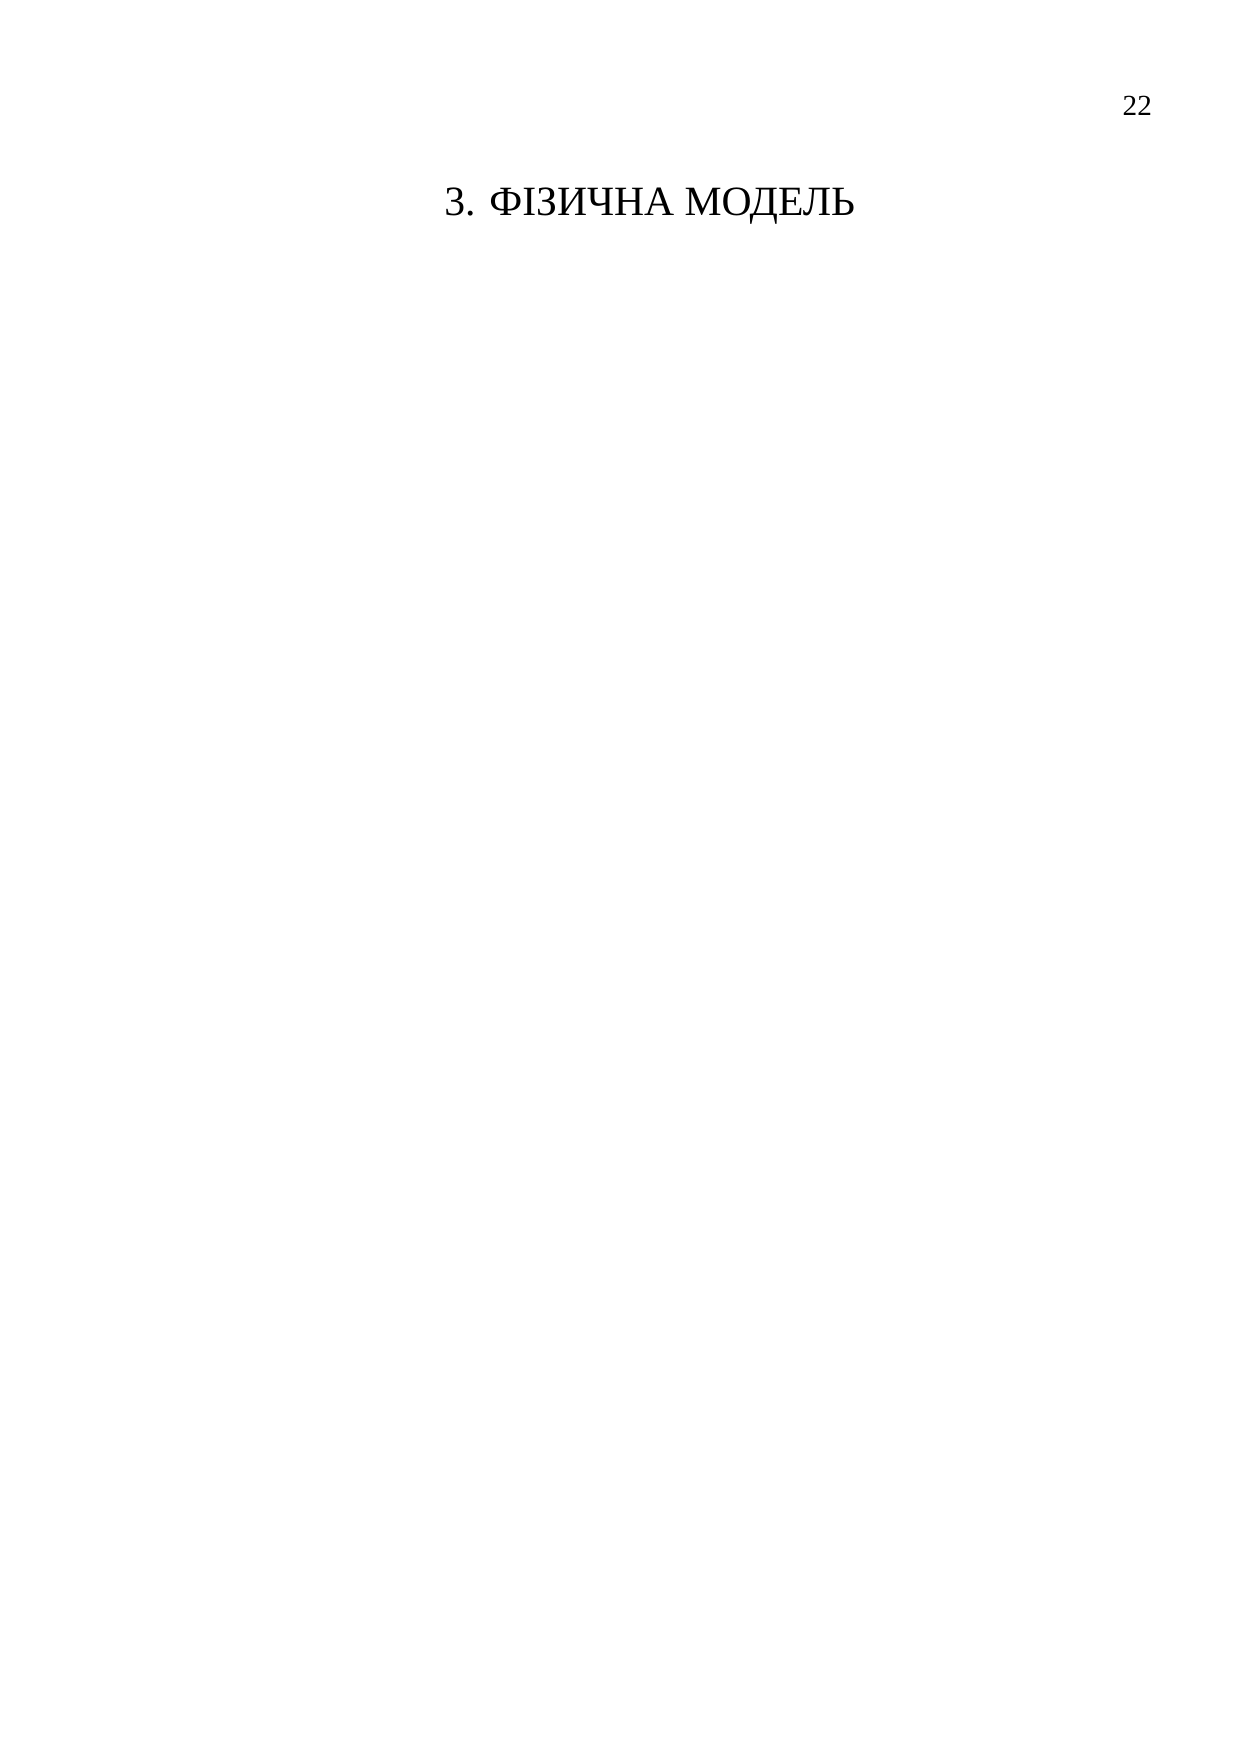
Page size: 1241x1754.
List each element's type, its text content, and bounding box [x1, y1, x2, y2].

subtitle Фізична модель [148, 176, 1152, 224]
